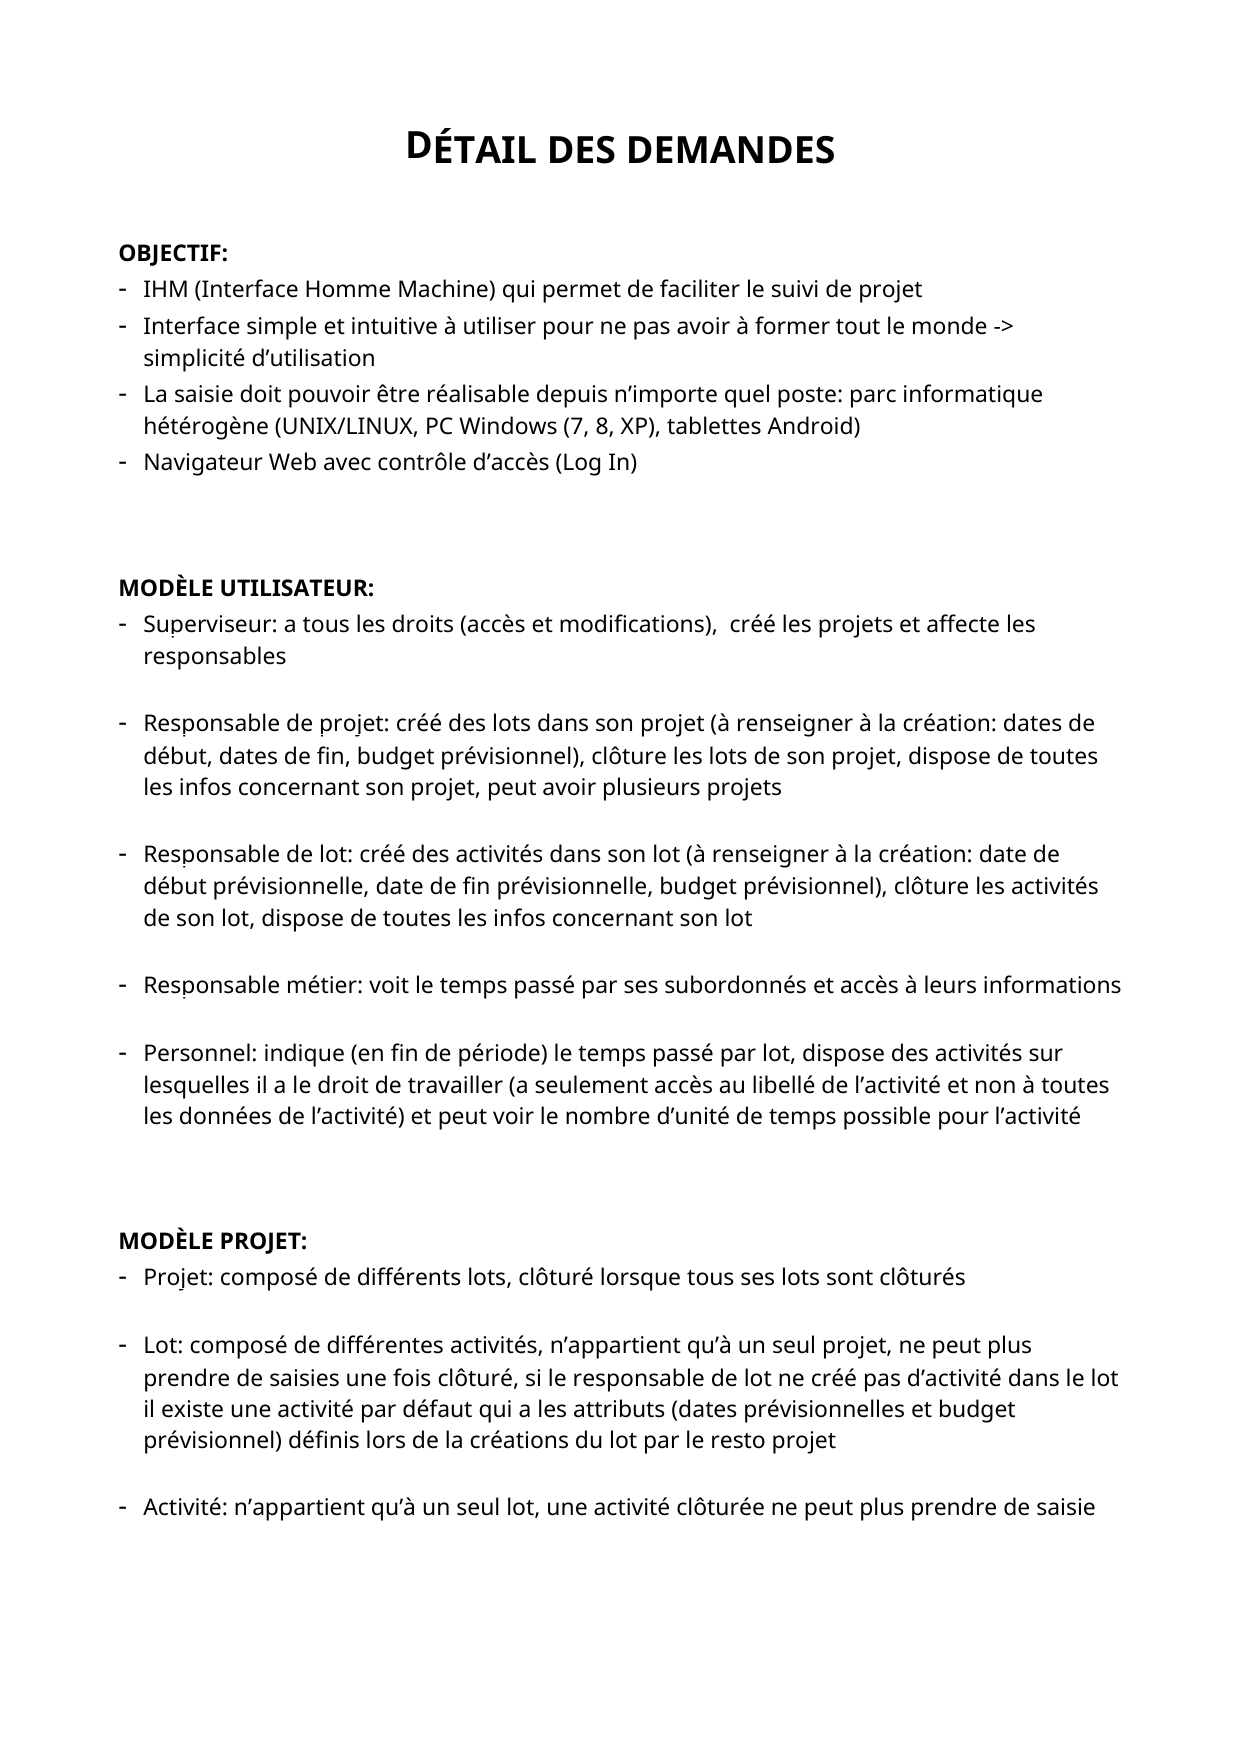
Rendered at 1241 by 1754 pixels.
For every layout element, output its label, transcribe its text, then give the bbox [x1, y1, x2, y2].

list Projet: composé de différents lots, clôturé lorsque tous ses lots sont clôturés [118, 1257, 1122, 1293]
list Responsable de lot: créé des activités dans son lot (à renseigner à la création: date de début prévisionnelle, date de fin prévisionnelle, budget prévisionnel), clôture les activités de son lot, dispose de toutes les infos concernant son lot [118, 833, 1122, 933]
list Responsable de projet: créé des lots dans son projet (à renseigner à la création: dates de début, dates de fin, budget prévisionnel), clôture les lots de son projet, dispose de toutes les infos concernant son projet, peut avoir plusieurs projets [118, 703, 1122, 802]
text MODÈLE UTILISATEUR: [118, 572, 1122, 603]
list La saisie doit pouvoir être réalisable depuis n’importe quel poste: parc informatique hétérogène (UNIX/LINUX, PC Windows (7, 8, XP), tablettes Android) [118, 373, 1122, 442]
list Interface simple et intuitive à utiliser pour ne pas avoir à former tout le monde -> simplicité d’utilisation [118, 305, 1122, 373]
list Superviseur: a tous les droits (accès et modifications), créé les projets et affecte les responsables [118, 603, 1122, 672]
list Responsable métier: voit le temps passé par ses subordonnés et accès à leurs informations [118, 964, 1122, 1001]
list IHM (Interface Homme Machine) qui permet de faciliter le suivi de projet [118, 268, 1122, 305]
subtitle DÉTAIL DES DEMANDES [118, 118, 1122, 175]
list Activité: n’appartient qu’à un seul lot, une activité clôturée ne peut plus prendre de saisie [118, 1487, 1122, 1523]
text MODÈLE PROJET: [118, 1225, 1122, 1257]
list Lot: composé de différentes activités, n’appartient qu’à un seul projet, ne peut plus prendre de saisies une fois clôturé, si le responsable de lot ne créé pas d’activité dans le lot il existe une activité par défaut qui a les attributs (dates prévisionnelles et budget prévisionnel) définis lors de la créations du lot par le resto projet [118, 1325, 1122, 1455]
list Personnel: indique (en fin de période) le temps passé par lot, dispose des activités sur lesquelles il a le droit de travailler (a seulement accès au libellé de l’activité et non à toutes les données de l’activité) et peut voir le nombre d’unité de temps possible pour l’activité [118, 1032, 1122, 1132]
list Navigateur Web avec contrôle d’accès (Log In) [118, 442, 1122, 478]
text OBJECTIF: [118, 237, 1122, 268]
